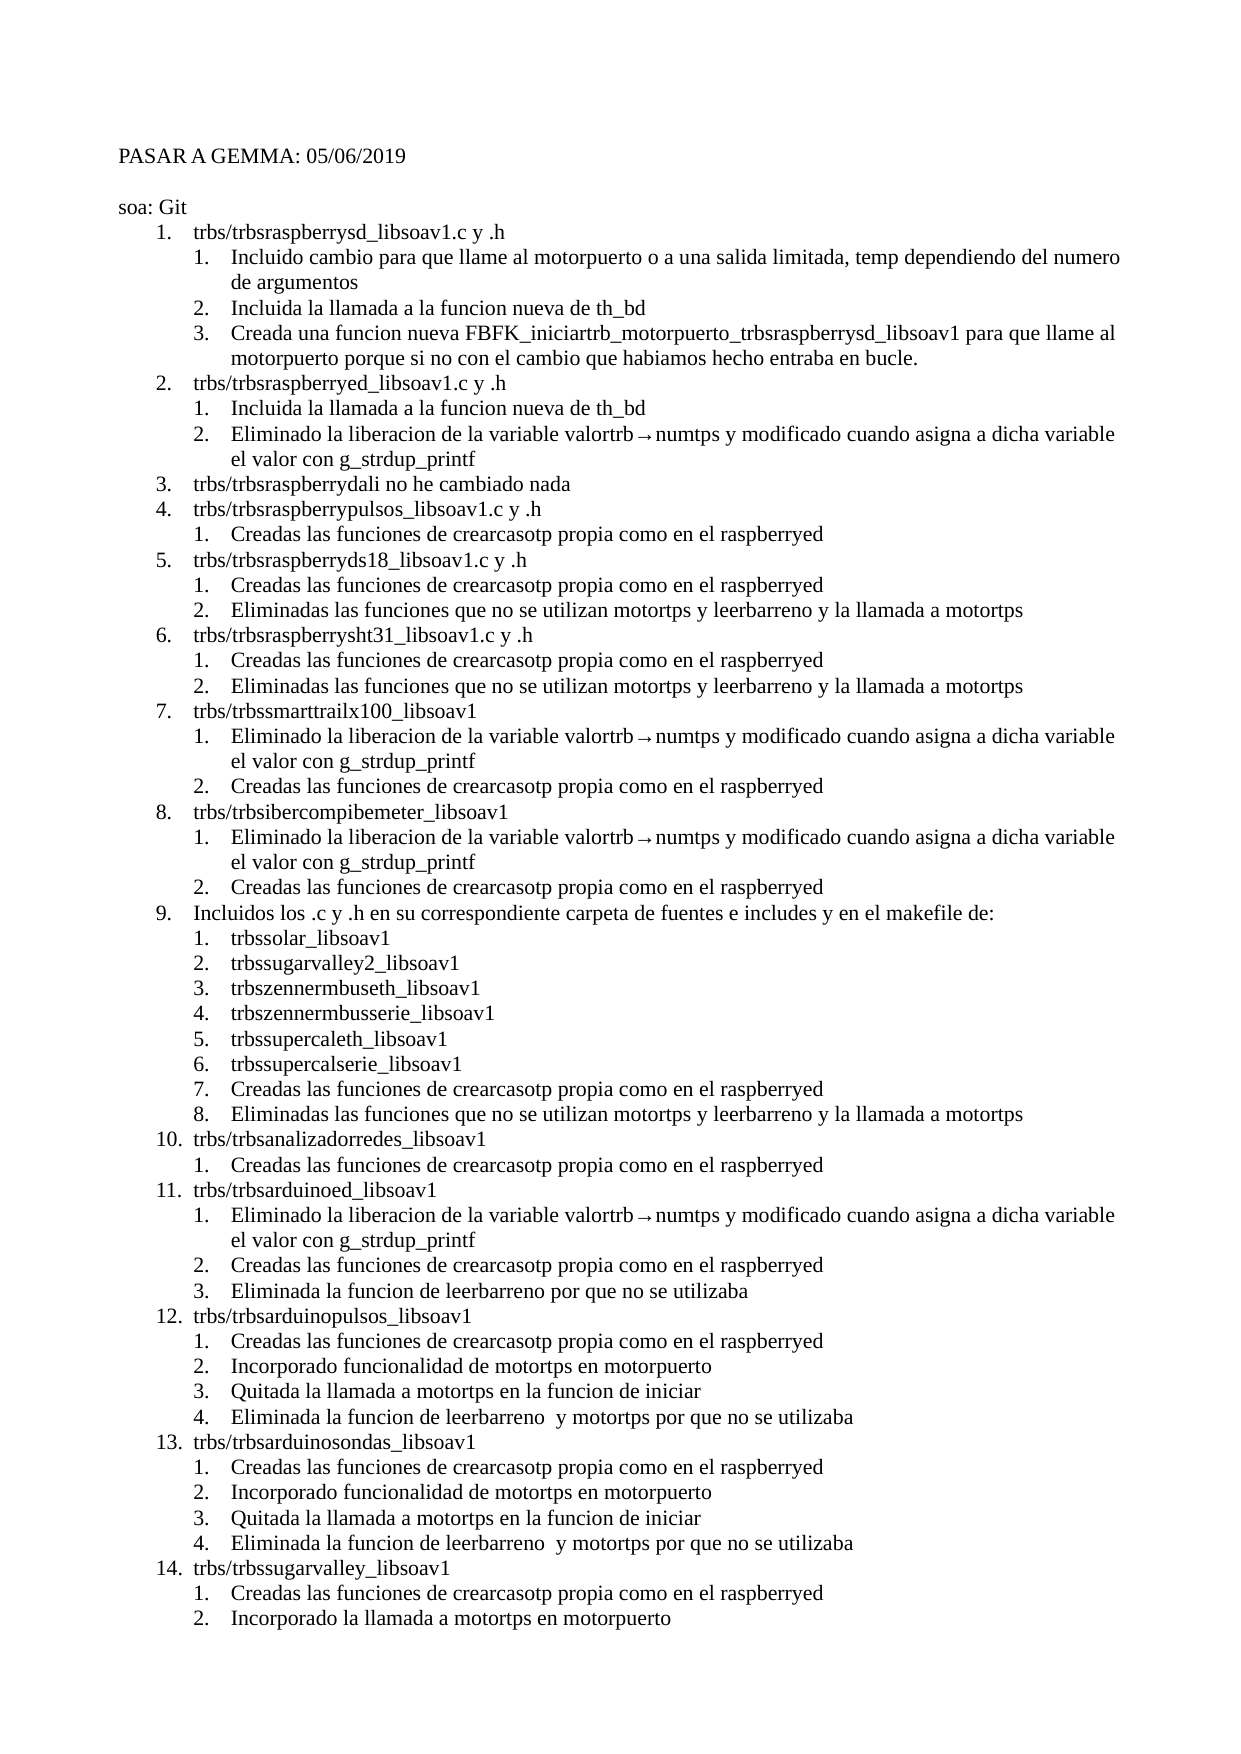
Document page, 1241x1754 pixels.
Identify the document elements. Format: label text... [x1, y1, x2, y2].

list Creadas las funciones de crearcasotp propia como en el raspberryed [193, 521, 1122, 547]
list trbszennermbuseth_libsoav1 [193, 975, 1122, 1000]
list Incorporado funcionalidad de motortps en motorpuerto [193, 1479, 1122, 1504]
list Creadas las funciones de crearcasotp propia como en el raspberryed [193, 1252, 1122, 1278]
list Incorporado funcionalidad de motortps en motorpuerto [193, 1353, 1122, 1378]
list trbs/trbssmarttrailx100_libsoav1 [156, 698, 1122, 723]
list Eliminada la funcion de leerbarreno y motortps por que no se utilizaba [193, 1530, 1122, 1555]
list Eliminadas las funciones que no se utilizan motortps y leerbarreno y la llamada a motortps [193, 673, 1122, 698]
list trbs/trbsraspberryds18_libsoav1.c y .h [156, 547, 1122, 572]
list Eliminado la liberacion de la variable valortrb→numtps y modificado cuando asigna a dicha variable el valor con g_strdup_printf [193, 421, 1122, 471]
list Incorporado la llamada a motortps en motorpuerto [193, 1605, 1122, 1631]
list Creadas las funciones de crearcasotp propia como en el raspberryed [193, 1076, 1122, 1101]
list trbs/trbsraspberrysd_libsoav1.c y .h [156, 219, 1122, 244]
list Creadas las funciones de crearcasotp propia como en el raspberryed [193, 1152, 1122, 1177]
list trbs/trbsarduinopulsos_libsoav1 [156, 1303, 1122, 1328]
list Eliminado la liberacion de la variable valortrb→numtps y modificado cuando asigna a dicha variable el valor con g_strdup_printf [193, 824, 1122, 874]
list trbszennermbusserie_libsoav1 [193, 1000, 1122, 1026]
list Creadas las funciones de crearcasotp propia como en el raspberryed [193, 773, 1122, 799]
list Eliminada la funcion de leerbarreno y motortps por que no se utilizaba [193, 1404, 1122, 1429]
list Incluido cambio para que llame al motorpuerto o a una salida limitada, temp dependiendo del numero de argumentos [193, 244, 1122, 294]
list Quitada la llamada a motortps en la funcion de iniciar [193, 1378, 1122, 1404]
list Creadas las funciones de crearcasotp propia como en el raspberryed [193, 1454, 1122, 1479]
list Eliminada la funcion de leerbarreno por que no se utilizaba [193, 1278, 1122, 1303]
list trbs/trbsraspberrydali no he cambiado nada [156, 471, 1122, 496]
list Creadas las funciones de crearcasotp propia como en el raspberryed [193, 647, 1122, 673]
list Creadas las funciones de crearcasotp propia como en el raspberryed [193, 1328, 1122, 1353]
list Creadas las funciones de crearcasotp propia como en el raspberryed [193, 1580, 1122, 1605]
list Incluidos los .c y .h en su correspondiente carpeta de fuentes e includes y en el makefile de: [156, 899, 1122, 925]
list trbs/trbsraspberrypulsos_libsoav1.c y .h [156, 496, 1122, 521]
list trbs/trbsarduinoed_libsoav1 [156, 1177, 1122, 1202]
list Creadas las funciones de crearcasotp propia como en el raspberryed [193, 874, 1122, 899]
list Eliminadas las funciones que no se utilizan motortps y leerbarreno y la llamada a motortps [193, 597, 1122, 622]
list trbssugarvalley2_libsoav1 [193, 950, 1122, 975]
text soa: Git [118, 194, 1122, 219]
list trbs/trbsraspberrysht31_libsoav1.c y .h [156, 622, 1122, 647]
list Eliminado la liberacion de la variable valortrb→numtps y modificado cuando asigna a dicha variable el valor con g_strdup_printf [193, 1202, 1122, 1252]
list trbs/trbsraspberryed_libsoav1.c y .h [156, 370, 1122, 395]
text PASAR A GEMMA: 05/06/2019 [118, 143, 1122, 168]
list trbs/trbsarduinosondas_libsoav1 [156, 1429, 1122, 1454]
list Eliminado la liberacion de la variable valortrb→numtps y modificado cuando asigna a dicha variable el valor con g_strdup_printf [193, 723, 1122, 773]
list trbs/trbsanalizadorredes_libsoav1 [156, 1126, 1122, 1152]
list Incluida la llamada a la funcion nueva de th_bd [193, 294, 1122, 320]
list Quitada la llamada a motortps en la funcion de iniciar [193, 1504, 1122, 1530]
list Eliminadas las funciones que no se utilizan motortps y leerbarreno y la llamada a motortps [193, 1101, 1122, 1126]
list Incluida la llamada a la funcion nueva de th_bd [193, 395, 1122, 421]
list trbssupercaleth_libsoav1 [193, 1026, 1122, 1051]
list trbssupercalserie_libsoav1 [193, 1051, 1122, 1076]
list trbssolar_libsoav1 [193, 925, 1122, 950]
list trbs/trbssugarvalley_libsoav1 [156, 1555, 1122, 1580]
list Creadas las funciones de crearcasotp propia como en el raspberryed [193, 572, 1122, 597]
list trbs/trbsibercompibemeter_libsoav1 [156, 799, 1122, 824]
list Creada una funcion nueva FBFK_iniciartrb_motorpuerto_trbsraspberrysd_libsoav1 para que llame al motorpuerto porque si no con el cambio que habiamos hecho entraba en bucle. [193, 320, 1122, 370]
